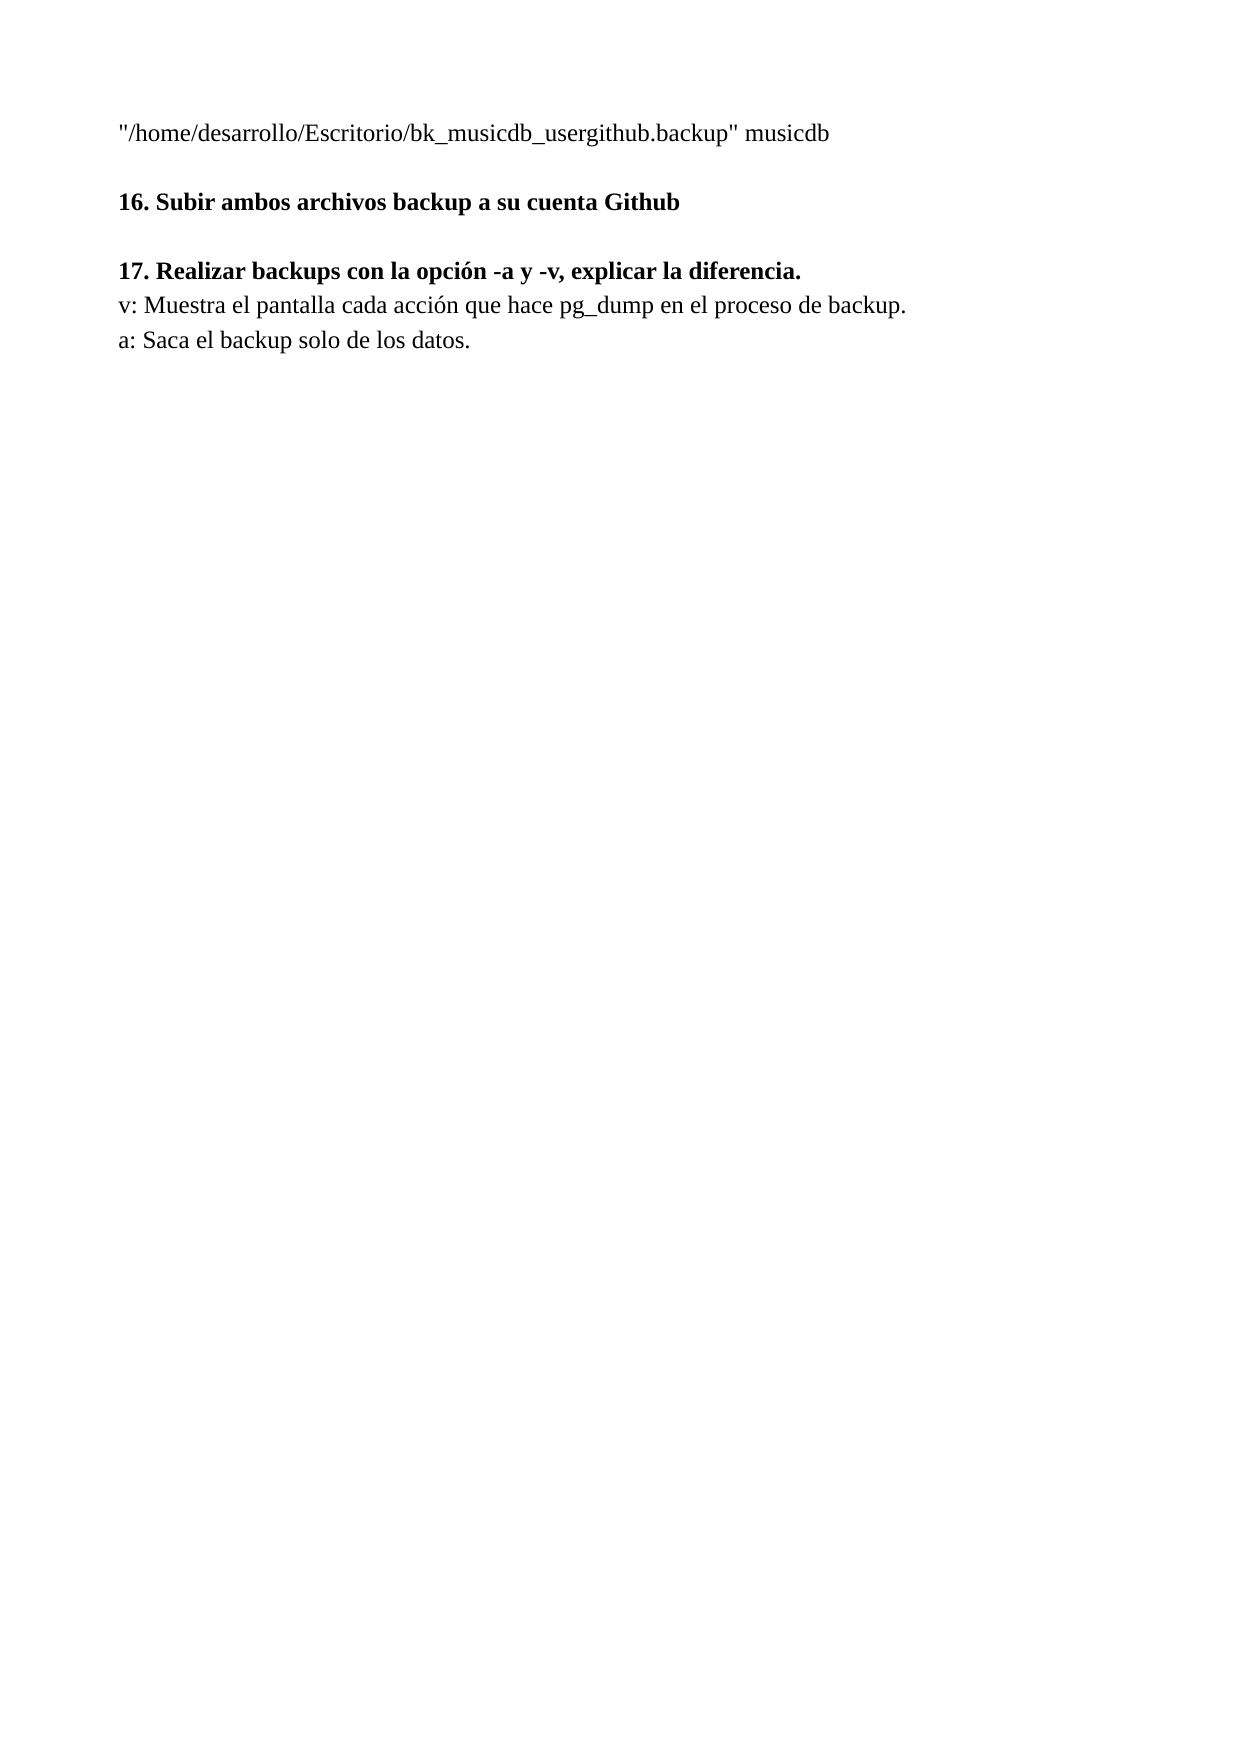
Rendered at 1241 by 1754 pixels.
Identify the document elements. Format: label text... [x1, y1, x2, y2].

text v: Muestra el pantalla cada acción que hace pg_dump en el proceso de backup. [118, 291, 1122, 319]
text a: Saca el backup solo de los datos. [118, 325, 1122, 354]
text 17. Realizar backups con la opción -a y -v, explicar la diferencia. [118, 256, 1122, 285]
text 16. Subir ambos archivos backup a su cuenta Github [118, 187, 1122, 216]
text "/home/desarrollo/Escritorio/bk_musicdb_usergithub.backup" musicdb [118, 118, 1122, 147]
